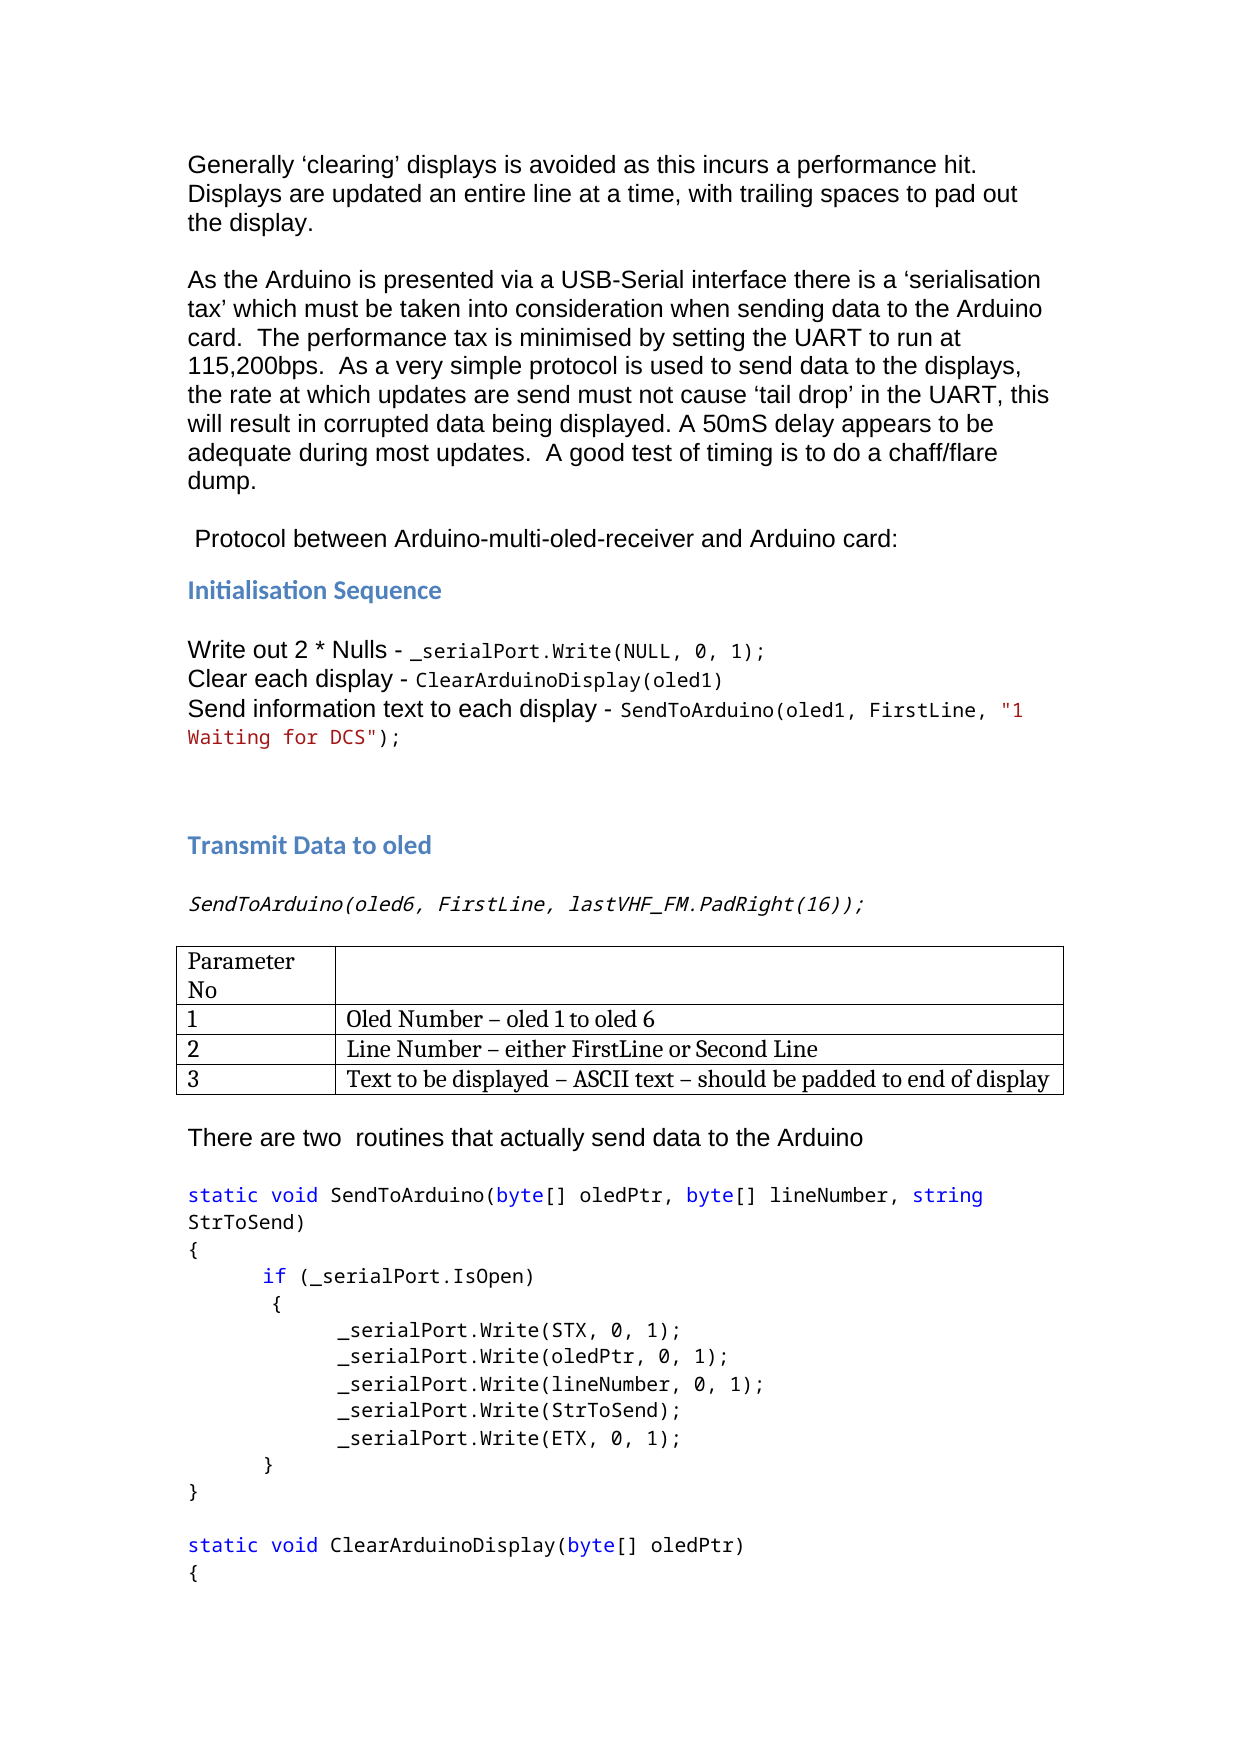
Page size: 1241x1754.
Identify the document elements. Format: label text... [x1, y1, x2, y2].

text _serialPort.Write(ETX, 0, 1); [262, 1424, 1053, 1451]
text Generally ‘clearing’ displays is avoided as this incurs a performance hit. Displays are updated an entire line at a time, with trailing spaces to pad out the display. [187, 150, 1053, 236]
subtitle Initialisation Sequence [187, 573, 1053, 606]
text As the Arduino is presented via a USB-Serial interface there is a ‘serialisation tax’ which must be taken into consideration when sending data to the Arduino card. The performance tax is minimised by setting the UART to run at 115,200bps. As a very simple protocol is used to send data to the displays, the rate at which updates are send must not cause ‘tail drop’ in the UART, this will result in corrupted data being displayed. A 50mS delay appears to be adequate during most updates. A good test of timing is to do a chaff/flare dump. [187, 265, 1053, 495]
text Send information text to each display - SendToArduino(oled1, FirstLine, "1 Waiting for DCS"); [187, 694, 1053, 750]
text Protocol between Arduino-multi-oled-receiver and Arduino card: [187, 524, 1053, 552]
text { [187, 1559, 1053, 1586]
text } [187, 1451, 1053, 1478]
text _serialPort.Write(lineNumber, 0, 1); [262, 1370, 1053, 1397]
text _serialPort.Write(StrToSend); [262, 1397, 1053, 1424]
text static void SendToArduino(byte[] oledPtr, byte[] lineNumber, string StrToSend) [187, 1181, 1053, 1235]
table_header [336, 947, 1063, 1004]
text SendToArduino(oled6, FirstLine, lastVHF_FM.PadRight(16)); [187, 890, 1053, 917]
text _serialPort.Write(STX, 0, 1); [262, 1316, 1053, 1343]
table_header Parameter No [177, 947, 335, 1004]
text Write out 2 * Nulls - _serialPort.Write(NULL, 0, 1); [187, 635, 1053, 664]
text static void ClearArduinoDisplay(byte[] oledPtr) [187, 1532, 1053, 1559]
text { [187, 1289, 1053, 1316]
table_cell 1 [177, 1005, 335, 1034]
table_cell 3 [177, 1065, 335, 1094]
table_cell Text to be displayed – ASCII text – should be padded to end of display [336, 1065, 1063, 1094]
table_cell 2 [177, 1035, 335, 1064]
text { [187, 1235, 1053, 1262]
text if (_serialPort.IsOpen) [187, 1262, 1053, 1289]
text There are two routines that actually send data to the Arduino [187, 1123, 1053, 1152]
table_cell Line Number – either FirstLine or Second Line [336, 1035, 1063, 1064]
text Clear each display - ClearArduinoDisplay(oled1) [187, 664, 1053, 694]
subtitle Transmit Data to oled [187, 828, 1053, 861]
table_cell Oled Number – oled 1 to oled 6 [336, 1005, 1063, 1034]
text _serialPort.Write(oledPtr, 0, 1); [262, 1343, 1053, 1370]
text } [187, 1478, 1053, 1505]
